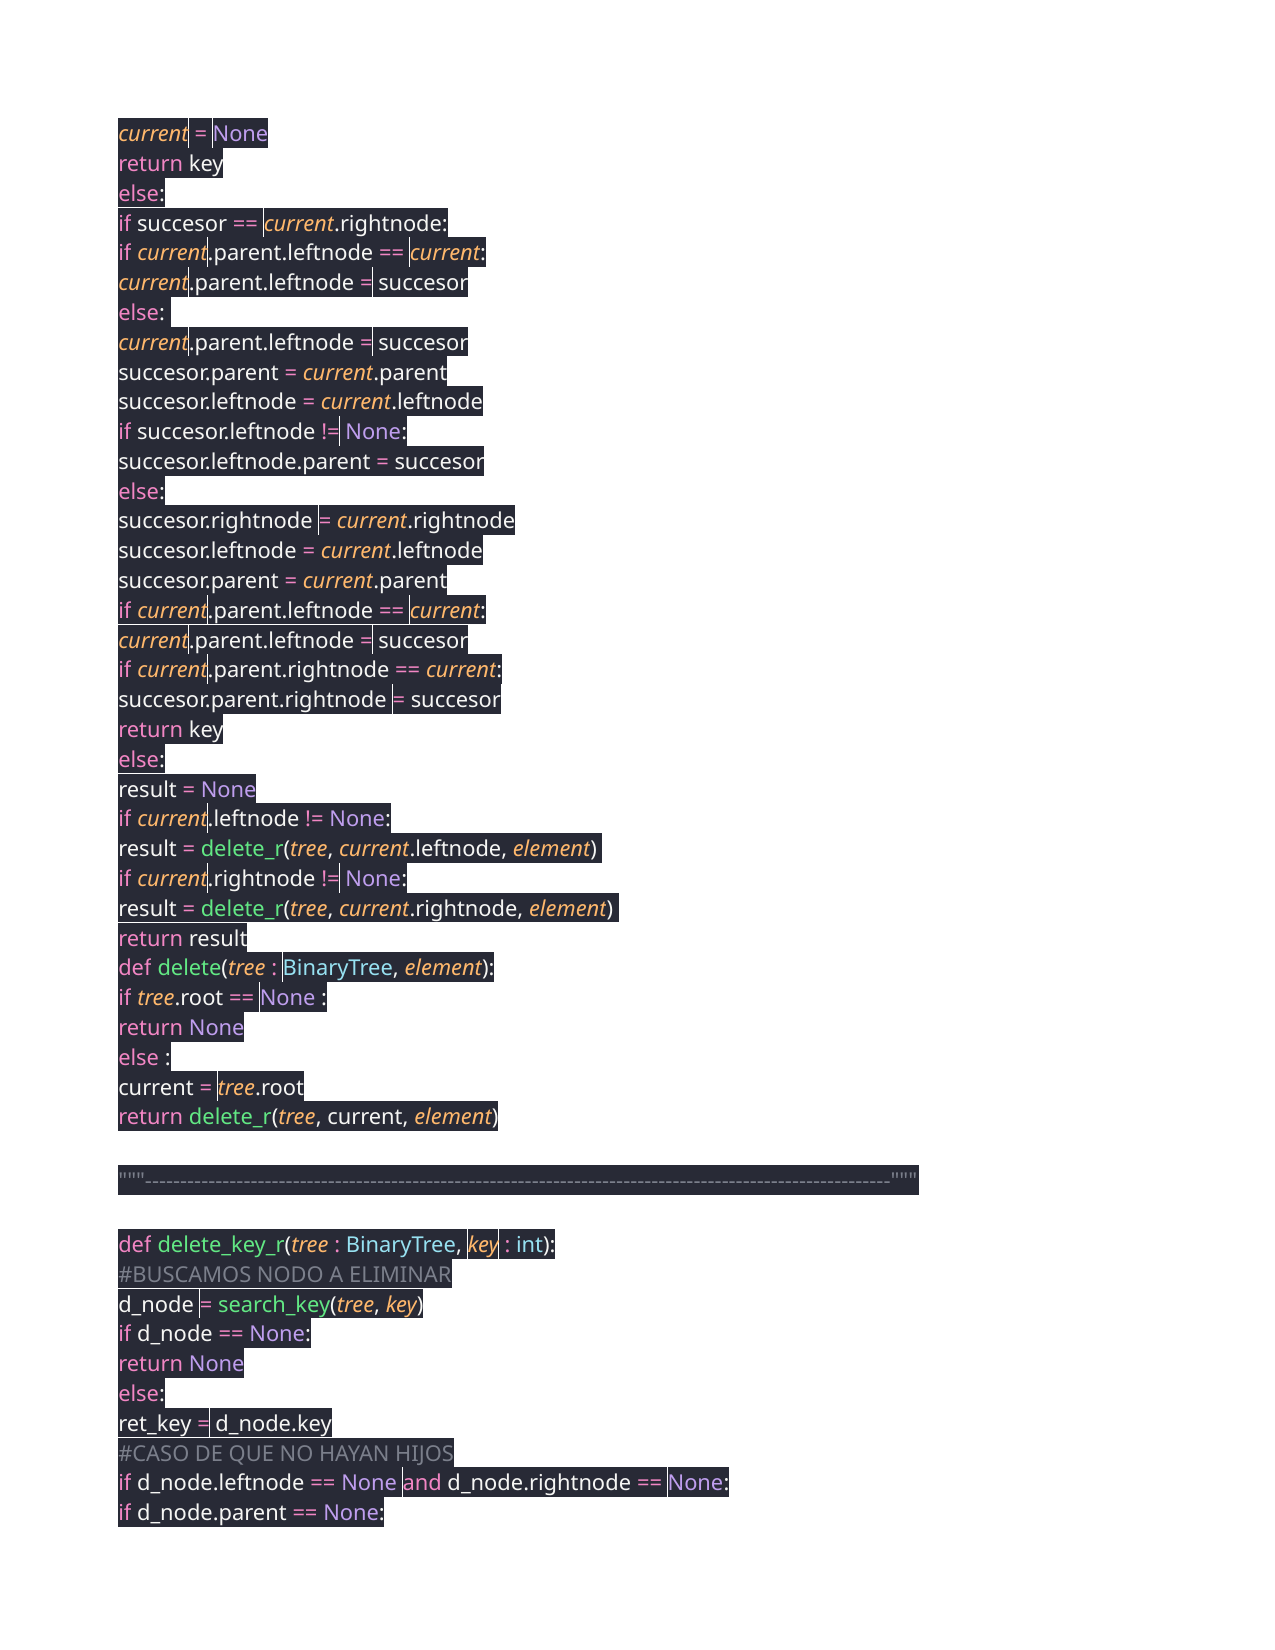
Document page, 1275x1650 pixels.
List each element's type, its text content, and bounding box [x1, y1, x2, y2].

text else: [118, 1378, 1157, 1408]
text succesor.rightnode = current.rightnode [118, 505, 1157, 535]
text return None [118, 1012, 1157, 1042]
text def delete(tree : BinaryTree, element): [118, 952, 1157, 982]
text succesor.parent = current.parent [118, 565, 1157, 595]
text return result [118, 922, 1157, 952]
text return delete_r(tree, current, element) [118, 1101, 1157, 1131]
text if current.leftnode != None: [118, 803, 1157, 833]
text if d_node.parent == None: [118, 1497, 1157, 1527]
text succesor.leftnode.parent = succesor [118, 446, 1157, 476]
text if d_node.leftnode == None and d_node.rightnode == None: [118, 1467, 1157, 1497]
text if current.parent.leftnode == current: [118, 237, 1157, 267]
text result = delete_r(tree, current.leftnode, element) [118, 833, 1157, 863]
text return key [118, 148, 1157, 178]
text result = delete_r(tree, current.rightnode, element) [118, 893, 1157, 922]
text if tree.root == None : [118, 982, 1157, 1012]
text else : [118, 1042, 1157, 1071]
text else: [118, 178, 1157, 207]
text if succesor == current.rightnode: [118, 207, 1157, 237]
text succesor.parent = current.parent [118, 356, 1157, 386]
text result = None [118, 773, 1157, 803]
text current.parent.leftnode = succesor [118, 624, 1157, 654]
text succesor.leftnode = current.leftnode [118, 535, 1157, 565]
text else: [118, 744, 1157, 773]
text ret_key = d_node.key [118, 1408, 1157, 1437]
text """----------------------------------------------------------------------------------------------------------""" [118, 1165, 1157, 1195]
text if current.parent.rightnode == current: [118, 654, 1157, 684]
text succesor.leftnode = current.leftnode [118, 386, 1157, 416]
text def delete_key_r(tree : BinaryTree, key : int): [118, 1229, 1157, 1259]
text if current.rightnode != None: [118, 863, 1157, 893]
text current = None [118, 118, 1157, 148]
text current.parent.leftnode = succesor [118, 267, 1157, 297]
text #BUSCAMOS NODO A ELIMINAR [118, 1259, 1157, 1288]
text return key [118, 714, 1157, 744]
text return None [118, 1348, 1157, 1378]
text else: [118, 297, 1157, 327]
text if d_node == None: [118, 1318, 1157, 1348]
text succesor.parent.rightnode = succesor [118, 684, 1157, 714]
text else: [118, 476, 1157, 505]
text #CASO DE QUE NO HAYAN HIJOS [118, 1437, 1157, 1467]
text if succesor.leftnode != None: [118, 416, 1157, 446]
text current.parent.leftnode = succesor [118, 327, 1157, 356]
text d_node = search_key(tree, key) [118, 1288, 1157, 1318]
text if current.parent.leftnode == current: [118, 595, 1157, 624]
text current = tree.root [118, 1071, 1157, 1101]
